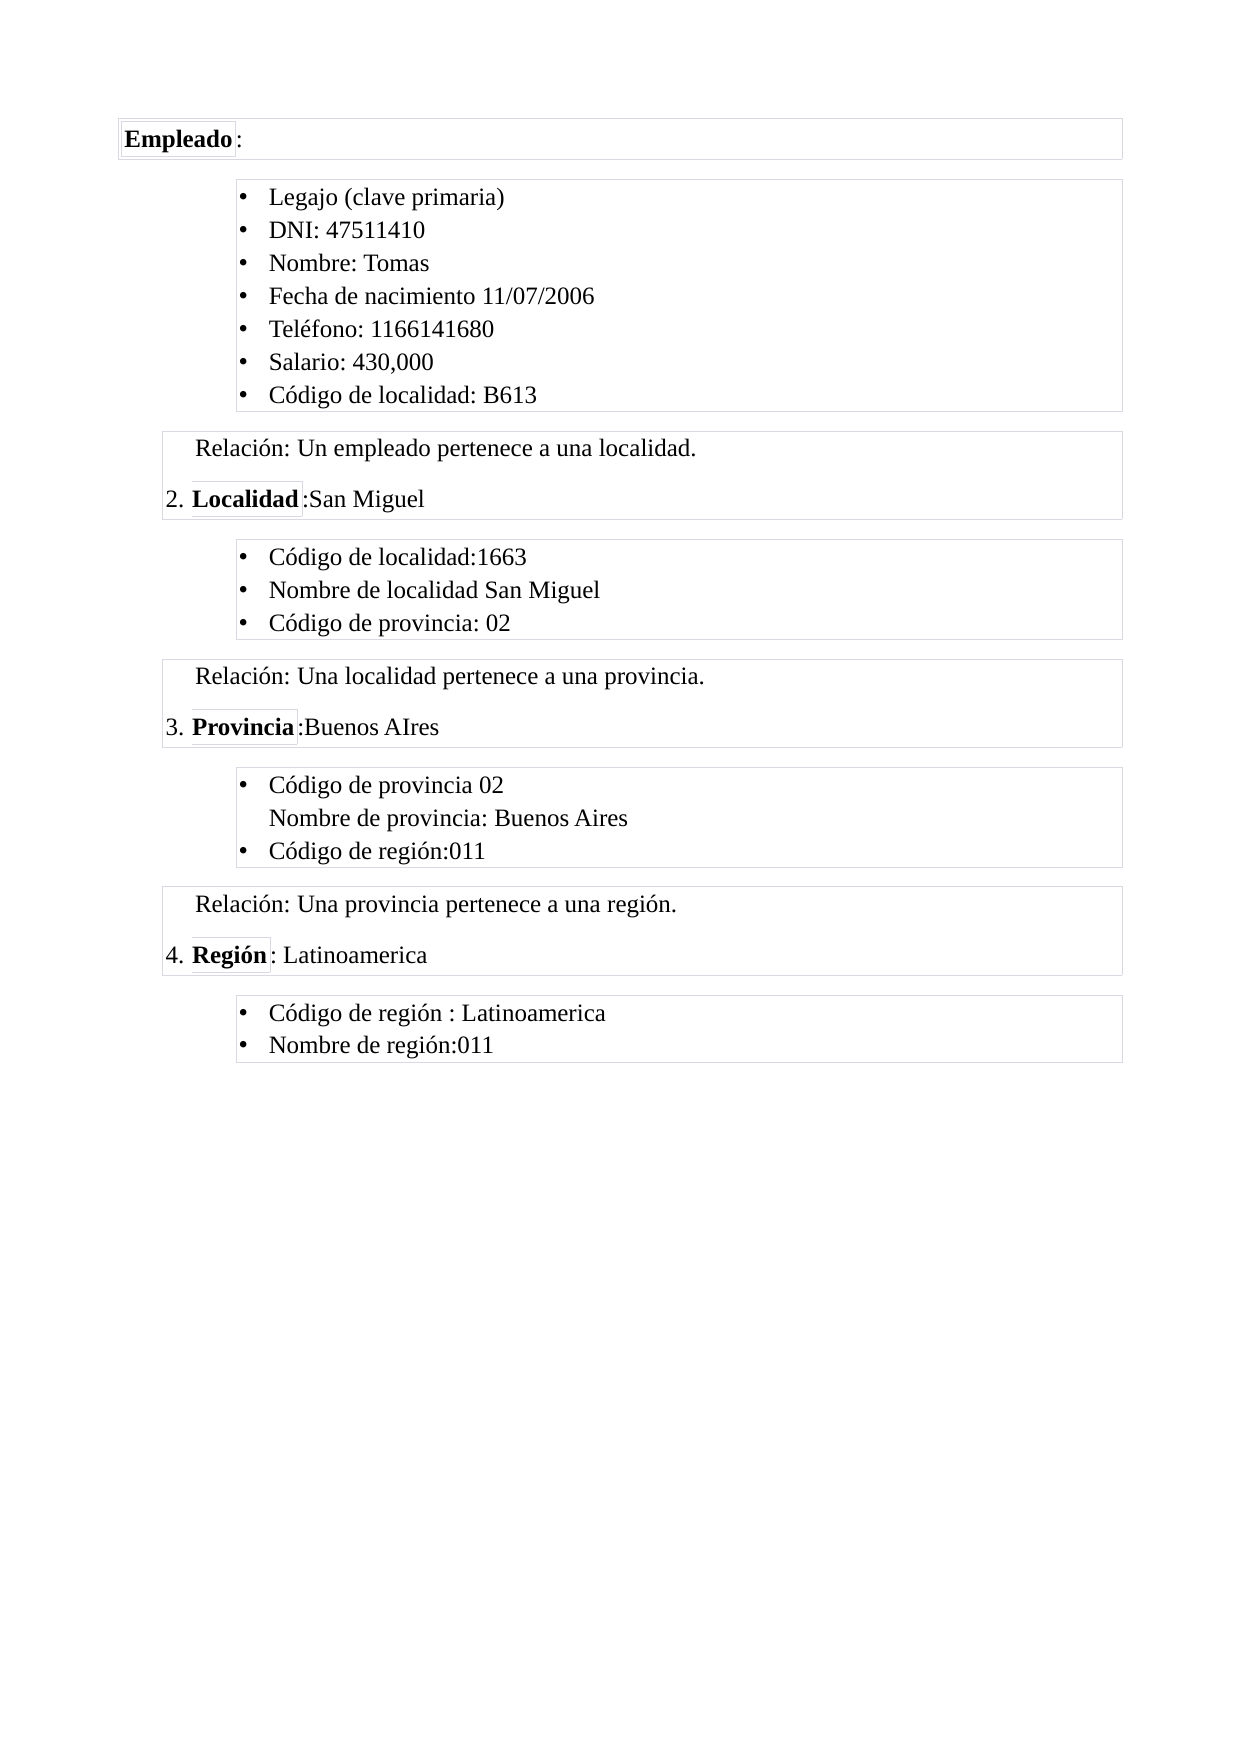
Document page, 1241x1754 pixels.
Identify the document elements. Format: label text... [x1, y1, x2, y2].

text Empleado: [119, 119, 1122, 159]
list Relación: Una localidad pertenece a una provincia. [163, 660, 1122, 690]
list Relación: Una provincia pertenece a una región. [163, 887, 1122, 918]
list Localidad:San Miguel [163, 478, 1122, 519]
list Código de región : Latinoamerica [237, 996, 1122, 1026]
list Código de provincia: 02 [237, 605, 1122, 639]
list Provincia:Buenos AIres [163, 706, 1122, 747]
list Código de región:011 [237, 833, 1122, 867]
list Nombre de región:011 [237, 1028, 1122, 1062]
list Código de localidad:1663 [237, 540, 1122, 571]
list Legajo (clave primaria) [237, 180, 1122, 211]
list Región: Latinoamerica [163, 934, 1122, 975]
list Relación: Un empleado pertenece a una localidad. [163, 432, 1122, 462]
list Nombre: Tomas [237, 245, 1122, 277]
list Teléfono: 1166141680 [237, 311, 1122, 343]
list Fecha de nacimiento 11/07/2006 [237, 278, 1122, 309]
list Código de provincia 02 [237, 768, 1122, 798]
list Nombre de provincia: Buenos Aires [237, 800, 1122, 831]
list Código de localidad: B613 [237, 377, 1122, 411]
list Salario: 430,000 [237, 344, 1122, 376]
list DNI: 47511410 [237, 212, 1122, 243]
list Nombre de localidad San Miguel [237, 572, 1122, 603]
